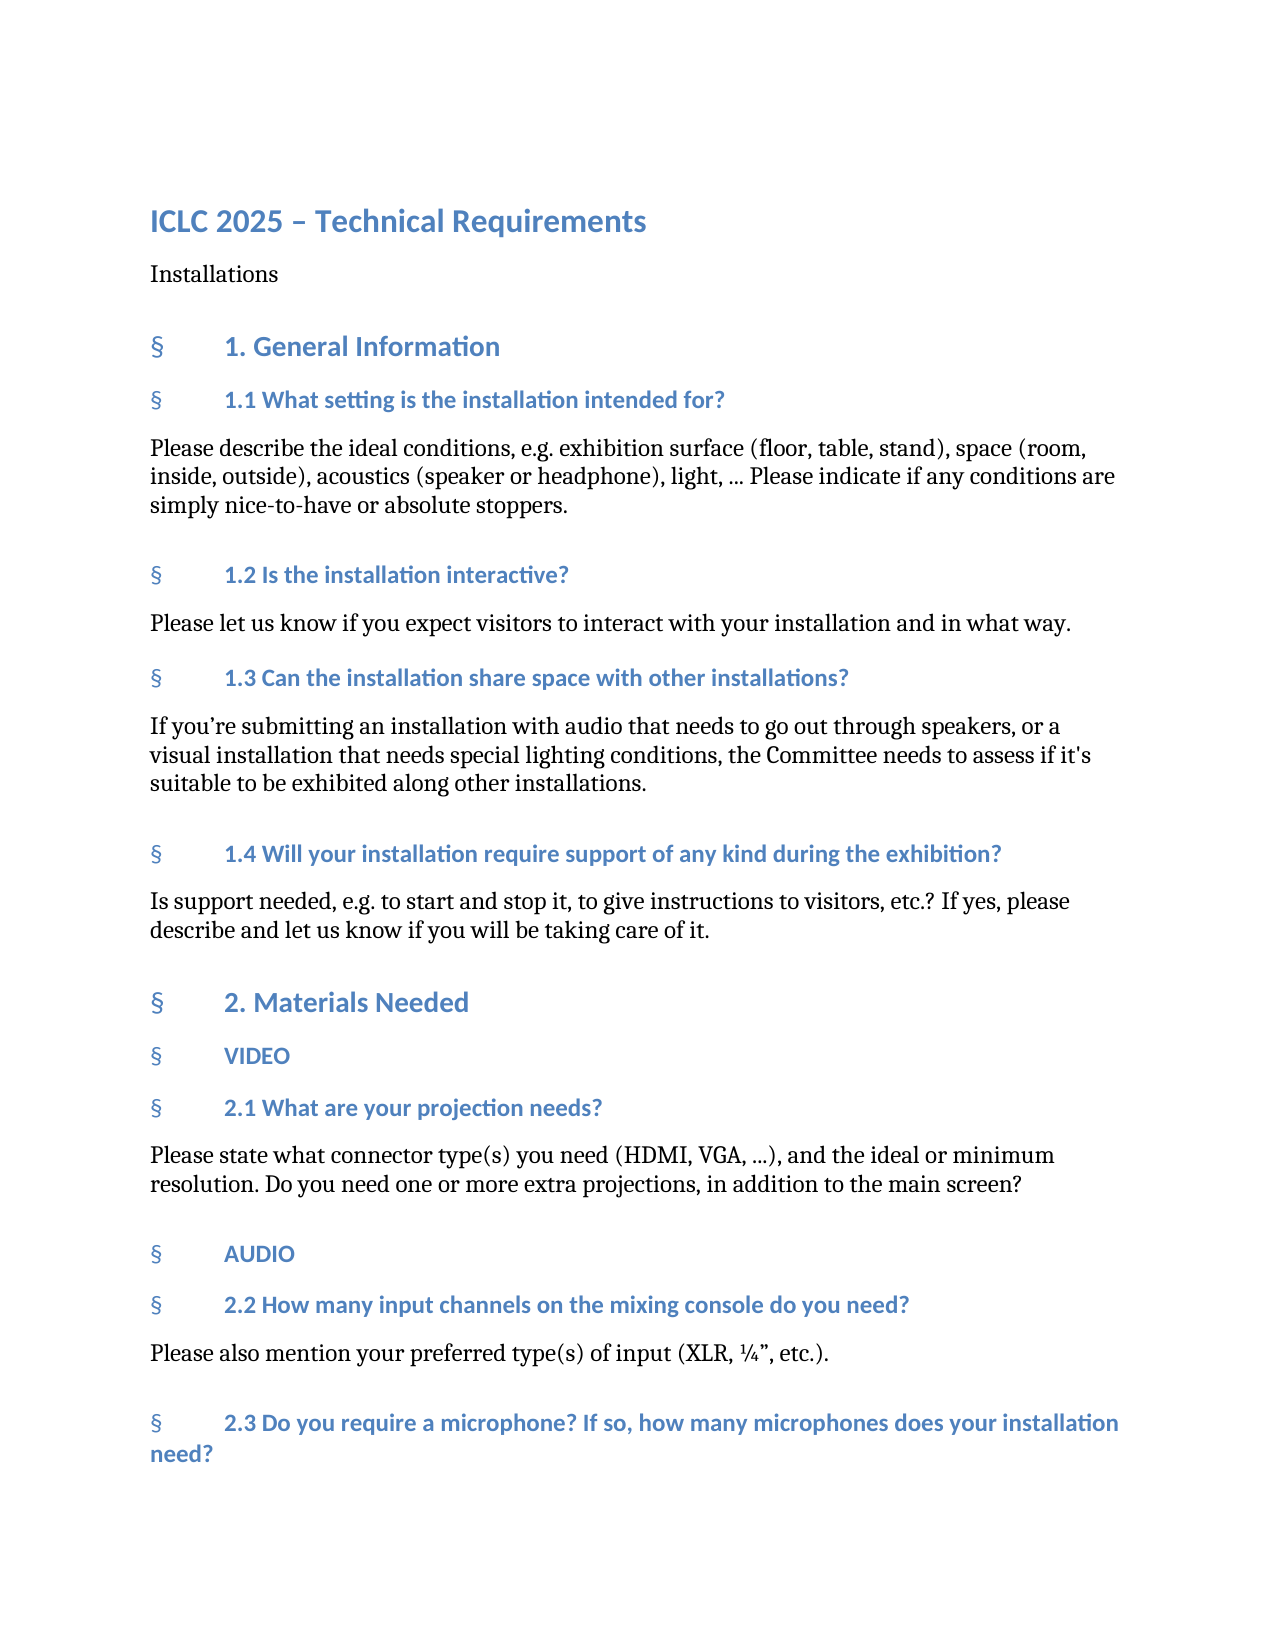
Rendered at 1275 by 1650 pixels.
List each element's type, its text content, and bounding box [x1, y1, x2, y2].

subtitle 1.3 Can the installation share space with other installations? [150, 663, 1125, 693]
subtitle 1.4 Will your installation require support of any kind during the exhibition? [150, 838, 1125, 868]
subtitle 2.2 How many input channels on the mixing console do you need? [150, 1289, 1125, 1320]
subtitle 2. Materials Needed [150, 984, 1125, 1020]
subtitle ICLC 2025 – Technical Requirements [150, 200, 1125, 241]
subtitle AUDIO [150, 1238, 1125, 1269]
subtitle 1.1 What setting is the installation intended for? [150, 384, 1125, 415]
text If you’re submitting an installation with audio that needs to go out through speakers, or a visual installation that needs special lighting conditions, the Committee needs to assess if it's suitable to be exhibited along other installations. [150, 712, 1125, 798]
text Please describe the ideal conditions, e.g. exhibition surface (floor, table, stand), space (room, inside, outside), acoustics (speaker or headphone), light, ... Please indicate if any conditions are simply nice-to-have or absolute stoppers. [150, 433, 1125, 520]
subtitle Please let us know if you expect visitors to interact with your installation and in what way. [150, 609, 1125, 637]
text Is support needed, e.g. to start and stop it, to give instructions to visitors, etc.? If yes, please describe and let us know if you will be taking care of it. [150, 887, 1125, 944]
subtitle VIDEO [150, 1041, 1125, 1071]
text Please state what connector type(s) you need (HDMI, VGA, ...), and the ideal or minimum resolution. Do you need one or more extra projections, in addition to the main screen? [150, 1141, 1125, 1199]
subtitle 2.1 What are your projection needs? [150, 1092, 1125, 1122]
text Installations [150, 259, 1125, 288]
text Please also mention your preferred type(s) of input (XLR, ¼”, etc.). [150, 1339, 1125, 1368]
subtitle 2.3 Do you require a microphone? If so, how many microphones does your installation need? [150, 1407, 1125, 1468]
subtitle 1.2 Is the installation interactive? [150, 559, 1125, 590]
subtitle 1. General Information [150, 328, 1125, 363]
